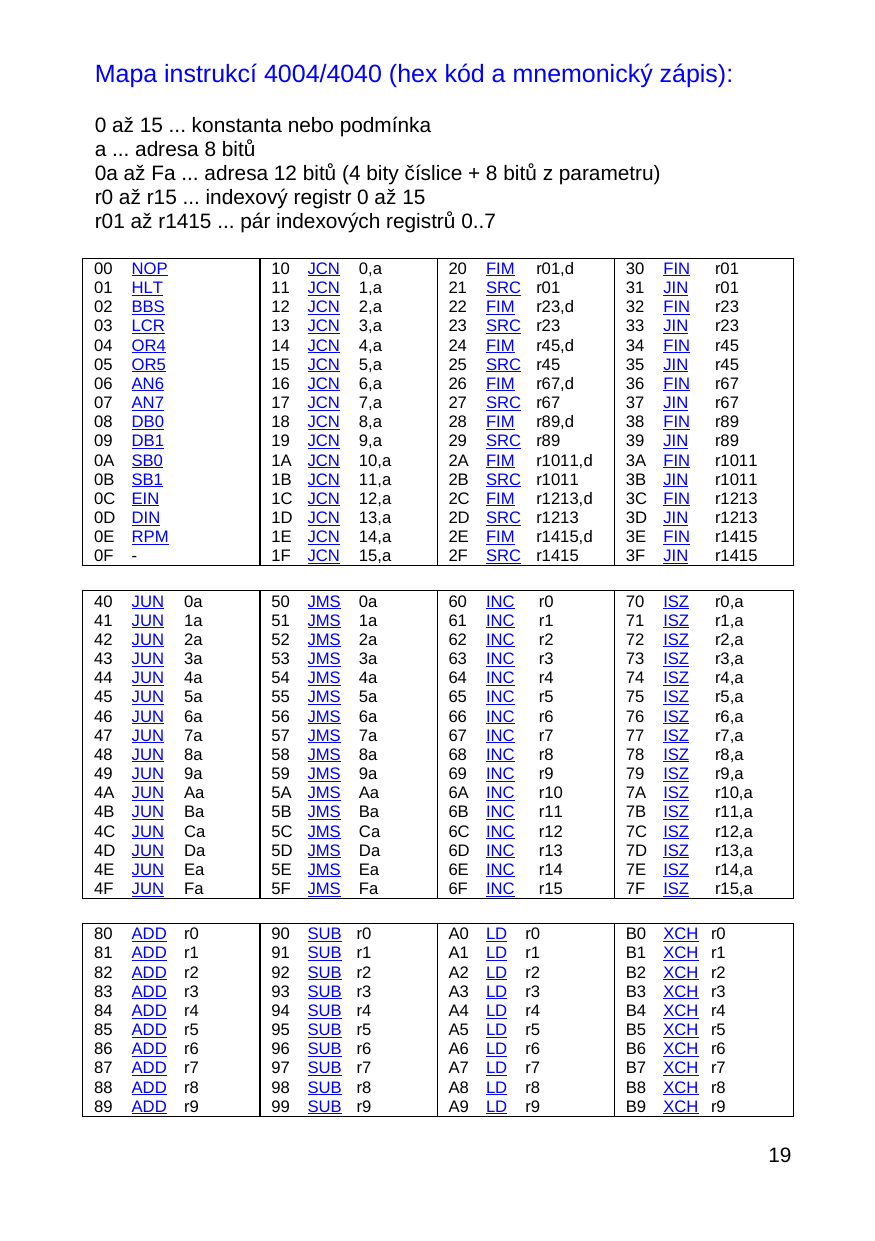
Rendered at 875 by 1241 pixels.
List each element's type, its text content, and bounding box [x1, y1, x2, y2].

text 0a až Fa ... adresa 12 bitů (4 bity číslice + 8 bitů z parametru) [94, 161, 791, 185]
text a ... adresa 8 bitů [94, 137, 791, 161]
table_header 70 ISZ r0,a 71 ISZ r1,a 72 ISZ r2,a 73 ISZ r3,a 74 ISZ r4,a 75 ISZ r5,a 76 ISZ r6,a 77 ISZ r7,a 78 ISZ r8,a 79 ISZ r9,a 7A ISZ r10,a 7B ISZ r11,a 7C ISZ r12,a 7D ISZ r13,a 7E ISZ r14,a 7F ISZ r15,a [615, 591, 793, 898]
table_header 50 JMS 0a 51 JMS 1a 52 JMS 2a 53 JMS 3a 54 JMS 4a 55 JMS 5a 56 JMS 6a 57 JMS 7a 58 JMS 8a 59 JMS 9a 5A JMS Aa 5B JMS Ba 5C JMS Ca 5D JMS Da 5E JMS Ea 5F JMS Fa [261, 591, 437, 898]
text r01 až r1415 ... pár indexových registrů 0..7 [94, 209, 791, 233]
table_header 40 JUN 0a 41 JUN 1a 42 JUN 2a 43 JUN 3a 44 JUN 4a 45 JUN 5a 46 JUN 6a 47 JUN 7a 48 JUN 8a 49 JUN 9a 4A JUN Aa 4B JUN Ba 4C JUN Ca 4D JUN Da 4E JUN Ea 4F JUN Fa [83, 591, 259, 898]
table_header 30 FIN r01 31 JIN r01 32 FIN r23 33 JIN r23 34 FIN r45 35 JIN r45 36 FIN r67 37 JIN r67 38 FIN r89 39 JIN r89 3A FIN r1011 3B JIN r1011 3C FIN r1213 3D JIN r1213 3E FIN r1415 3F JIN r1415 [615, 259, 793, 565]
table_header A0 LD r0 A1 LD r1 A2 LD r2 A3 LD r3 A4 LD r4 A5 LD r5 A6 LD r6 A7 LD r7 A8 LD r8 A9 LD r9 [438, 924, 614, 1116]
table_header 20 FIM r01,d 21 SRC r01 22 FIM r23,d 23 SRC r23 24 FIM r45,d 25 SRC r45 26 FIM r67,d 27 SRC r67 28 FIM r89,d 29 SRC r89 2A FIM r1011,d 2B SRC r1011 2C FIM r1213,d 2D SRC r1213 2E FIM r1415,d 2F SRC r1415 [438, 259, 614, 565]
text r0 až r15 ... indexový registr 0 až 15 [94, 185, 791, 209]
table_header 00 NOP 01 HLT 02 BBS 03 LCR 04 OR4 05 OR5 06 AN6 07 AN7 08 DB0 09 DB1 0A SB0 0B SB1 0C EIN 0D DIN 0E RPM 0F - [83, 259, 259, 565]
text 0 až 15 ... konstanta nebo podmínka [94, 113, 791, 137]
table_header 90 SUB r0 91 SUB r1 92 SUB r2 93 SUB r3 94 SUB r4 95 SUB r5 96 SUB r6 97 SUB r7 98 SUB r8 99 SUB r9 [261, 924, 437, 1116]
table_header B0 XCH r0 B1 XCH r1 B2 XCH r2 B3 XCH r3 B4 XCH r4 B5 XCH r5 B6 XCH r6 B7 XCH r7 B8 XCH r8 B9 XCH r9 [615, 924, 793, 1116]
table_header 80 ADD r0 81 ADD r1 82 ADD r2 83 ADD r3 84 ADD r4 85 ADD r5 86 ADD r6 87 ADD r7 88 ADD r8 89 ADD r9 [83, 924, 259, 1116]
table_header 60 INC r0 61 INC r1 62 INC r2 63 INC r3 64 INC r4 65 INC r5 66 INC r6 67 INC r7 68 INC r8 69 INC r9 6A INC r10 6B INC r11 6C INC r12 6D INC r13 6E INC r14 6F INC r15 [438, 591, 614, 898]
table_header 10 JCN 0,a 11 JCN 1,a 12 JCN 2,a 13 JCN 3,a 14 JCN 4,a 15 JCN 5,a 16 JCN 6,a 17 JCN 7,a 18 JCN 8,a 19 JCN 9,a 1A JCN 10,a 1B JCN 11,a 1C JCN 12,a 1D JCN 13,a 1E JCN 14,a 1F JCN 15,a [261, 259, 437, 565]
subtitle Mapa instrukcí 4004/4040 (hex kód a mnemonický zápis): [94, 59, 791, 88]
